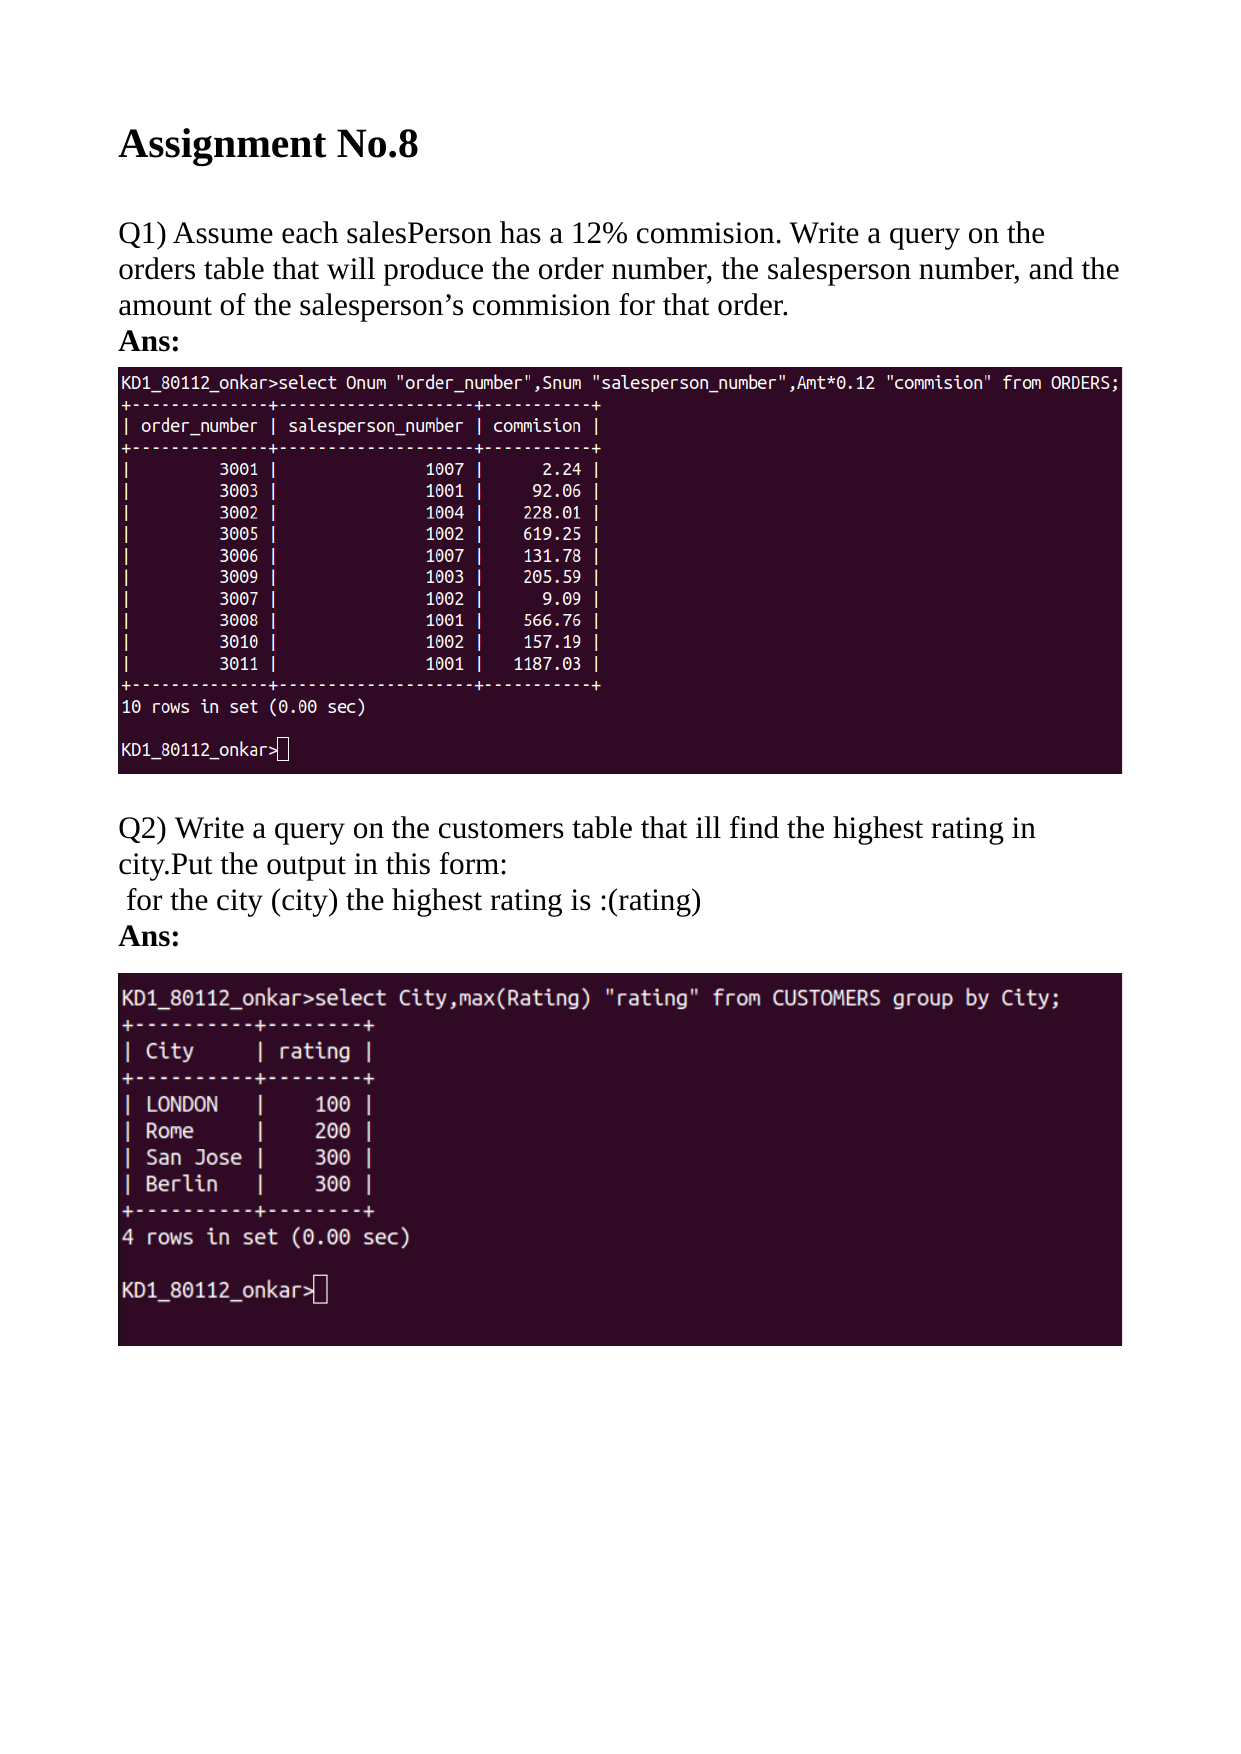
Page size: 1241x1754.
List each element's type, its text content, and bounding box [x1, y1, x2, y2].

text Q2) Write a query on the customers table that ill find the highest rating in city.Put the output in this form: [118, 810, 1122, 882]
text Q1) Assume each salesPerson has a 12% commision. Write a query on the orders table that will produce the order number, the salesperson number, and the amount of the salesperson’s commision for that order. [118, 214, 1122, 322]
text Ans: [118, 322, 1122, 358]
text Assignment No.8 [118, 118, 1122, 166]
picture [118, 367, 1123, 774]
text for the city (city) the highest rating is :(rating) [118, 882, 1122, 917]
picture [118, 973, 1123, 1346]
text Ans: [118, 917, 1122, 953]
